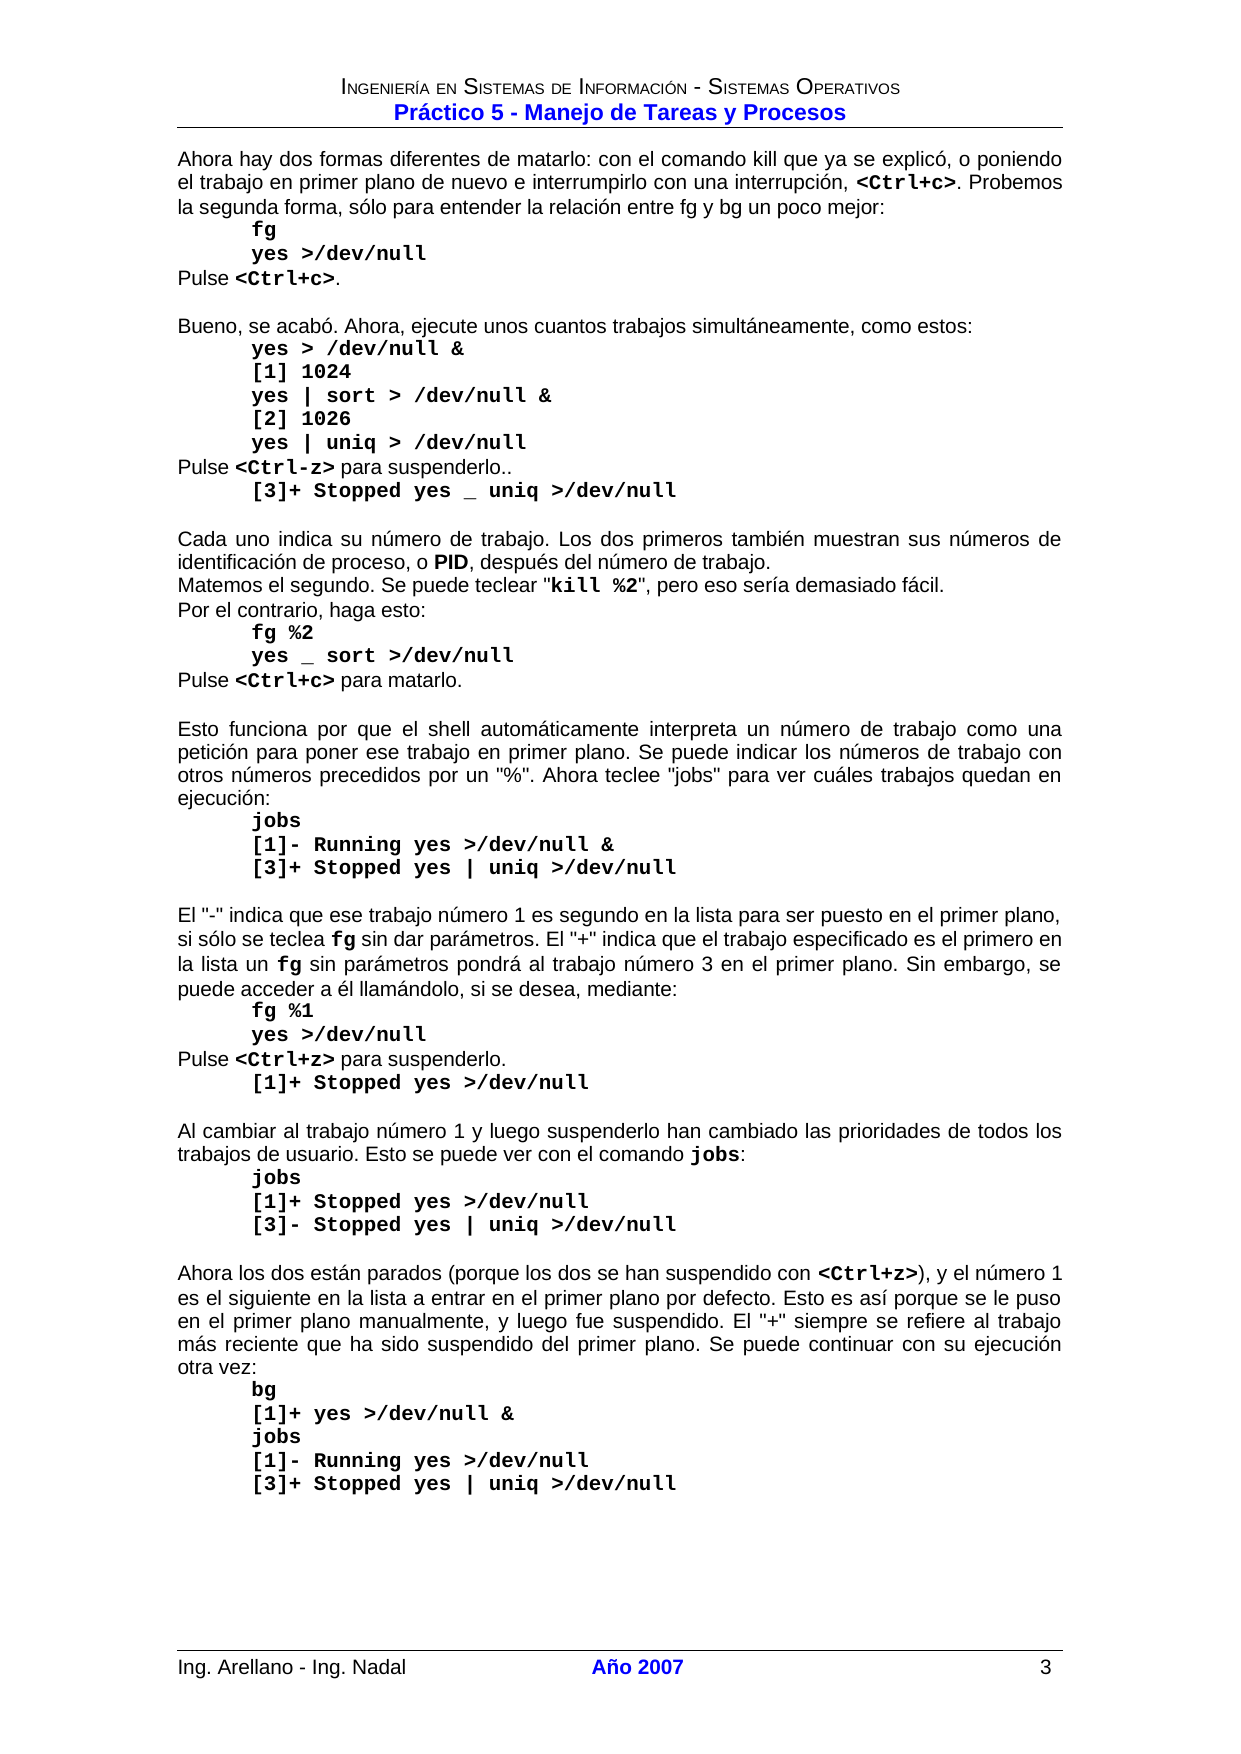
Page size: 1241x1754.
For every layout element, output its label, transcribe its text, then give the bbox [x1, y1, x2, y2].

text jobs [251, 1426, 1063, 1450]
text jobs [251, 1167, 1063, 1191]
text Ahora los dos están parados (porque los dos se han suspendido con <Ctrl+z>), y el número 1 es el siguiente en la lista a entrar en el primer plano por defecto. Esto es así porque se le puso en el primer plano manualmente, y luego fue suspendido. El "+" siempre se refiere al trabajo más reciente que ha sido suspendido del primer plano. Se puede continuar con su ejecución otra vez: [177, 1261, 1063, 1379]
text [1]+ Stopped yes >/dev/null [251, 1191, 1063, 1214]
text El "-" indica que ese trabajo número 1 es segundo en la lista para ser puesto en el primer plano, si sólo se teclea fg sin dar parámetros. El "+" indica que el trabajo especificado es el primero en la lista un fg sin parámetros pondrá al trabajo número 3 en el primer plano. Sin embargo, se puede acceder a él llamándolo, si se desea, mediante: [177, 904, 1063, 1000]
text Pulse <Ctrl-z> para suspenderlo.. [177, 455, 1063, 480]
text [2] 1026 [251, 408, 1063, 432]
text yes >/dev/null [251, 1024, 1063, 1047]
text fg %2 [251, 622, 1063, 645]
text yes > /dev/null & [251, 338, 1063, 361]
text Ahora hay dos formas diferentes de matarlo: con el comando kill que ya se explicó, o poniendo el trabajo en primer plano de nuevo e interrumpirlo con una interrupción, <Ctrl+c>. Probemos la segunda forma, sólo para entender la relación entre fg y bg un poco mejor: [177, 148, 1063, 219]
text fg [251, 219, 1063, 243]
text [1]+ yes >/dev/null & [251, 1403, 1063, 1426]
text Cada uno indica su número de trabajo. Los dos primeros también muestran sus números de identificación de proceso, o PID, después del número de trabajo. [177, 527, 1063, 574]
text [3]+ Stopped yes | uniq >/dev/null [251, 857, 1063, 881]
text jobs [251, 810, 1063, 834]
text [1]- Running yes >/dev/null [251, 1450, 1063, 1473]
text fg %1 [251, 1000, 1063, 1024]
text yes _ sort >/dev/null [251, 645, 1063, 669]
text Esto funciona por que el shell automáticamente interpreta un número de trabajo como una petición para poner ese trabajo en primer plano. Se puede indicar los números de trabajo con otros números precedidos por un "%". Ahora teclee "jobs" para ver cuáles trabajos quedan en ejecución: [177, 717, 1063, 810]
text Pulse <Ctrl+c>. [177, 266, 1063, 291]
text [3]+ Stopped yes | uniq >/dev/null [251, 1473, 1063, 1497]
text Al cambiar al trabajo número 1 y luego suspenderlo han cambiado las prioridades de todos los trabajos de usuario. Esto se puede ver con el comando jobs: [177, 1119, 1063, 1167]
text Pulse <Ctrl+c> para matarlo. [177, 669, 1063, 694]
text [1]+ Stopped yes >/dev/null [177, 1072, 1063, 1096]
text Matemos el segundo. Se puede teclear "kill %2", pero eso sería demasiado fácil. [177, 574, 1063, 599]
text bg [251, 1379, 1063, 1403]
text yes >/dev/null [251, 243, 1063, 266]
text Bueno, se acabó. Ahora, ejecute unos cuantos trabajos simultáneamente, como estos: [177, 314, 1063, 338]
text Pulse <Ctrl+z> para suspenderlo. [177, 1047, 1063, 1072]
text yes | uniq > /dev/null [251, 432, 1063, 455]
text [1] 1024 [251, 361, 1063, 385]
text yes | sort > /dev/null & [251, 385, 1063, 408]
text [3]- Stopped yes | uniq >/dev/null [251, 1214, 1063, 1238]
text Por el contrario, haga esto: [177, 599, 1063, 622]
text [1]- Running yes >/dev/null & [251, 834, 1063, 857]
text [3]+ Stopped yes _ uniq >/dev/null [177, 480, 1063, 504]
